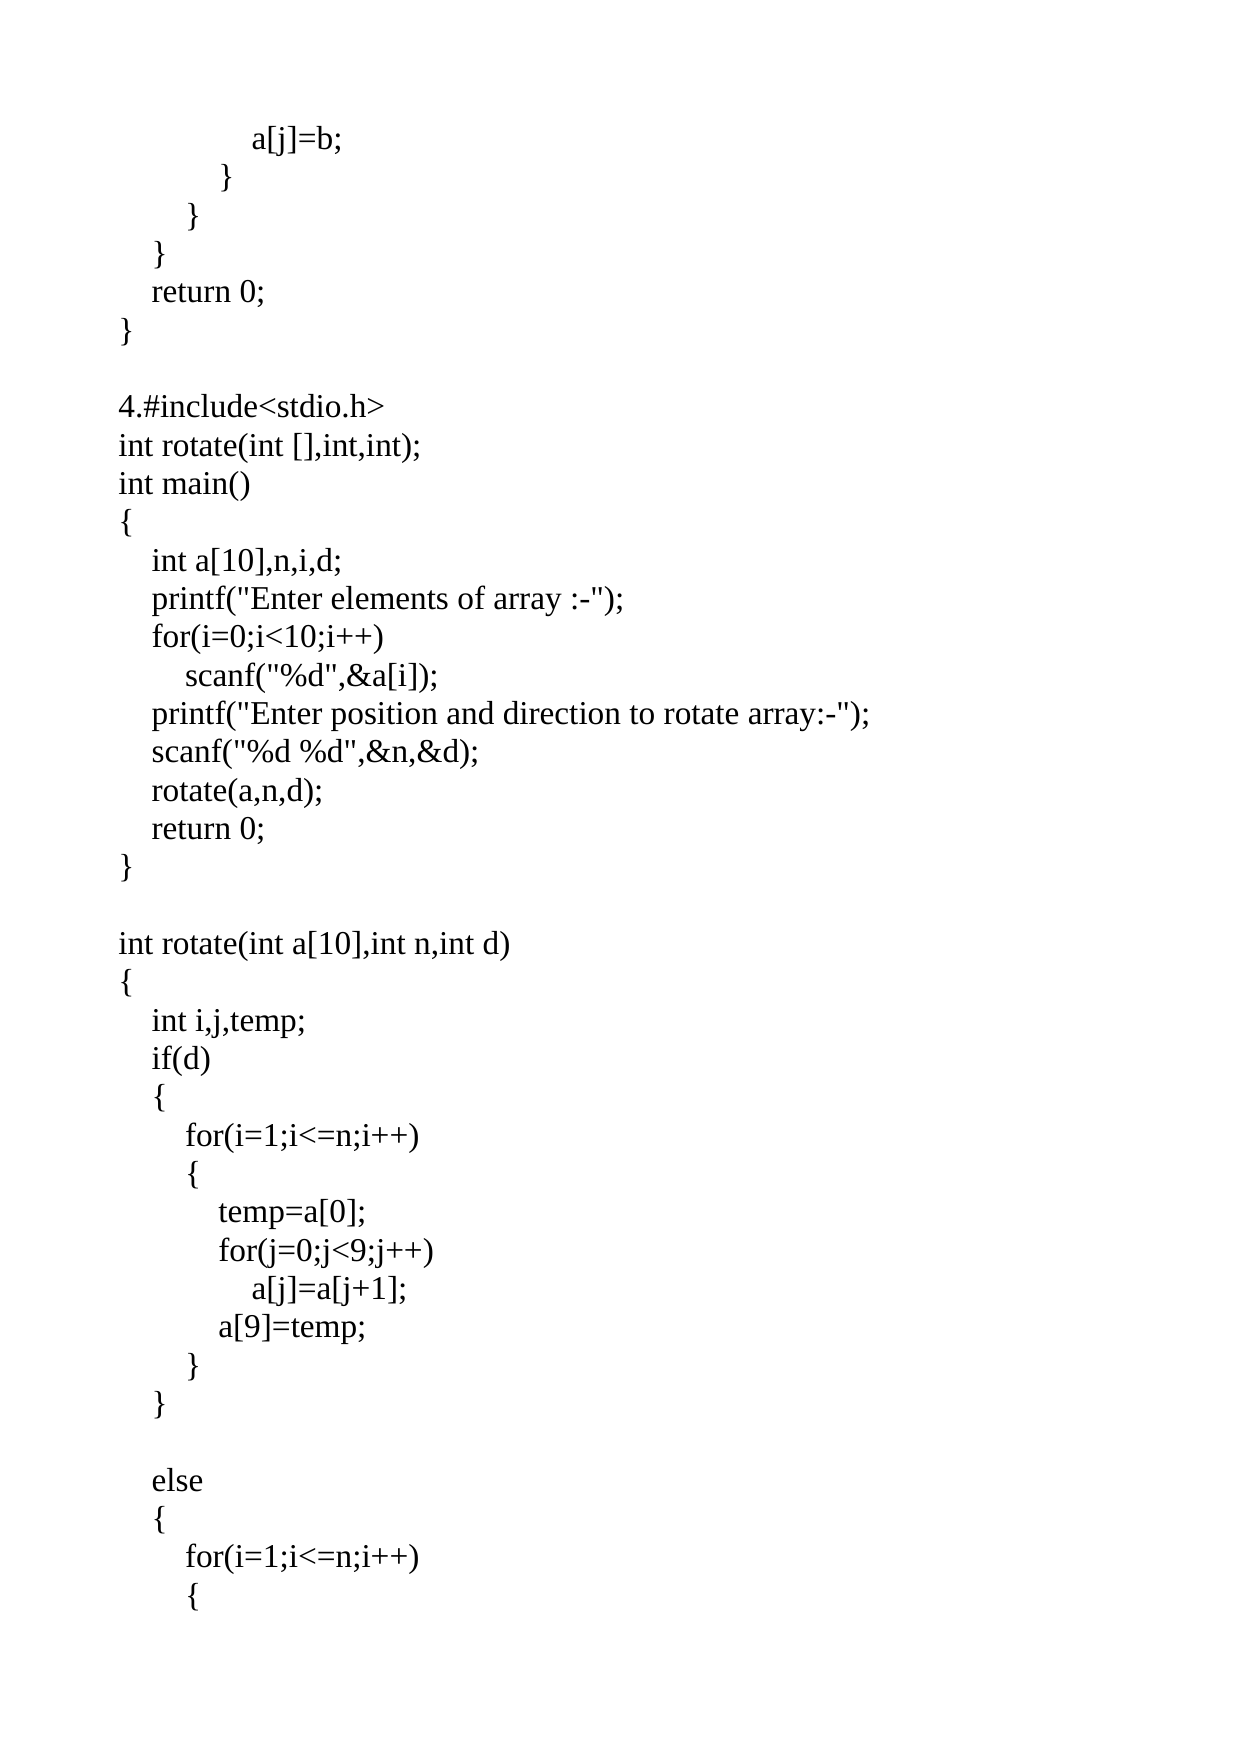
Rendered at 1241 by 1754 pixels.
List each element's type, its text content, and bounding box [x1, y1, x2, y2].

text a[j]=b; [118, 118, 1122, 156]
text return 0; [118, 808, 1122, 846]
text for(i=0;i<10;i++) [118, 616, 1122, 655]
text scanf("%d %d",&n,&d); [118, 731, 1122, 770]
text 4.#include<stdio.h> [118, 386, 1122, 425]
text a[j]=a[j+1]; [118, 1268, 1122, 1306]
text temp=a[0]; [118, 1191, 1122, 1230]
text for(i=1;i<=n;i++) [118, 1115, 1122, 1153]
text { [118, 1575, 1122, 1613]
text int i,j,temp; [118, 1000, 1122, 1038]
text a[9]=temp; [118, 1306, 1122, 1345]
text } [118, 1345, 1122, 1383]
text printf("Enter elements of array :-"); [118, 578, 1122, 616]
text for(j=0;j<9;j++) [118, 1230, 1122, 1268]
text else [118, 1460, 1122, 1498]
text { [118, 501, 1122, 540]
text } [118, 846, 1122, 885]
text } [118, 1383, 1122, 1421]
text return 0; [118, 271, 1122, 310]
text { [118, 1498, 1122, 1536]
text int main() [118, 463, 1122, 501]
text if(d) [118, 1038, 1122, 1076]
text int rotate(int [],int,int); [118, 425, 1122, 463]
text for(i=1;i<=n;i++) [118, 1536, 1122, 1575]
text } [118, 156, 1122, 195]
text printf("Enter position and direction to rotate array:-"); [118, 693, 1122, 731]
text { [118, 1076, 1122, 1115]
text { [118, 1153, 1122, 1191]
text { [118, 961, 1122, 1000]
text rotate(a,n,d); [118, 770, 1122, 808]
text int a[10],n,i,d; [118, 540, 1122, 578]
text scanf("%d",&a[i]); [118, 655, 1122, 693]
text } [118, 195, 1122, 233]
text } [118, 310, 1122, 348]
text int rotate(int a[10],int n,int d) [118, 923, 1122, 961]
text } [118, 233, 1122, 271]
